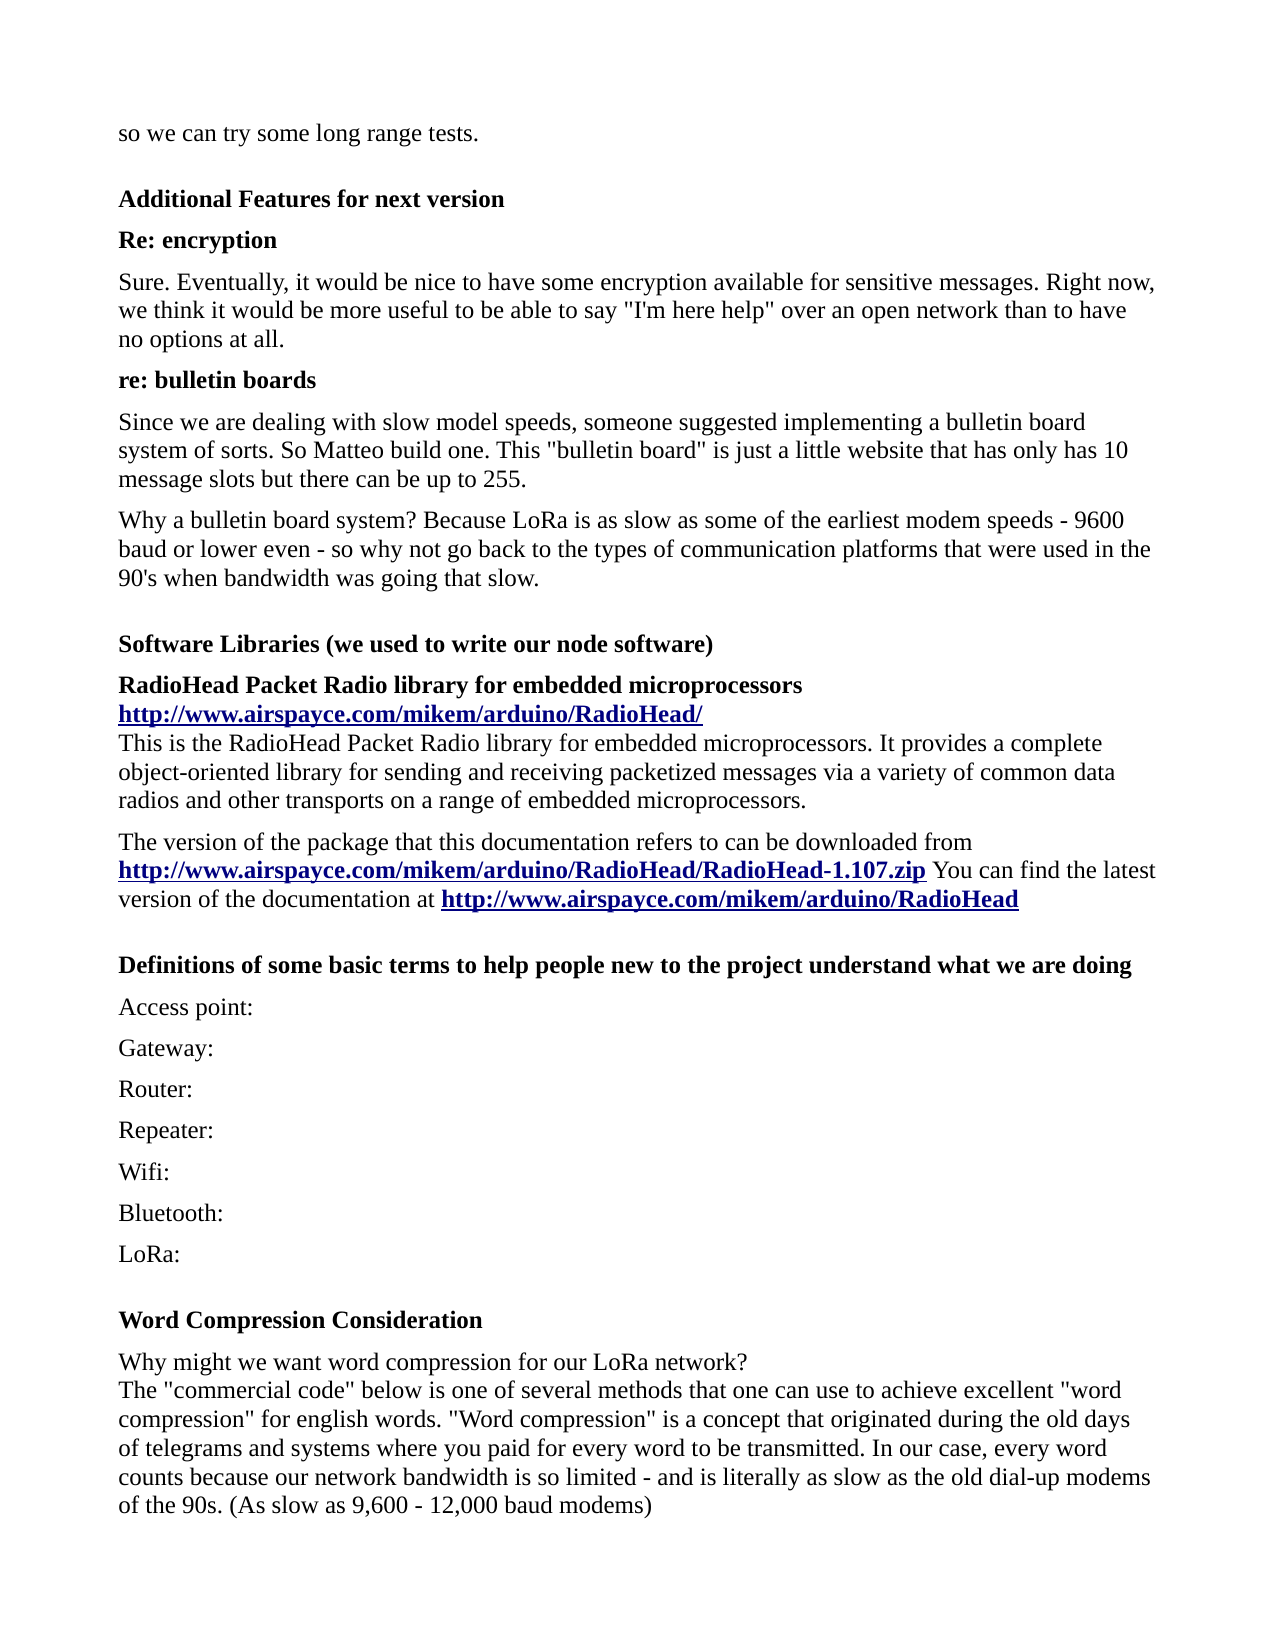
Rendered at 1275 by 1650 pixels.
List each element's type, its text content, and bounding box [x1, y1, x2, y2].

text re: bulletin boards [118, 366, 1157, 394]
text Repeater: [118, 1116, 1157, 1144]
subtitle Software Libraries (we used to write our node software) [118, 629, 1157, 658]
subtitle Additional Features for next version [118, 184, 1157, 213]
text Sure. Eventually, it would be nice to have some encryption available for sensitive messages. Right now, we think it would be more useful to be able to say "I'm here help" over an open network than to have no options at all. [118, 267, 1157, 353]
subtitle Definitions of some basic terms to help people new to the project understand what we are doing [118, 951, 1157, 979]
text Re: encryption [118, 226, 1157, 254]
text Gateway: [118, 1033, 1157, 1062]
text Router: [118, 1074, 1157, 1103]
subtitle Word Compression Consideration [118, 1306, 1157, 1334]
text - so we can try some long range tests. [118, 118, 1157, 147]
text The version of the package that this documentation refers to can be downloaded from http://www.airspayce.com/mikem/arduino/RadioHead/RadioHead-1.107.zip You can find the latest version of the documentation at http://www.airspayce.com/mikem/arduino/RadioHead [118, 827, 1157, 913]
text RadioHead Packet Radio library for embedded microprocessors http://www.airspayce.com/mikem/arduino/RadioHead/ This is the RadioHead Packet Radio library for embedded microprocessors. It provides a complete object-oriented library for sending and receiving packetized messages via a variety of common data radios and other transports on a range of embedded microprocessors. [118, 671, 1157, 814]
text LoRa: [118, 1239, 1157, 1268]
text Wifi: [118, 1157, 1157, 1186]
text Why a bulletin board system? Because LoRa is as slow as some of the earliest modem speeds - 9600 baud or lower even - so why not go back to the types of communication platforms that were used in the 90's when bandwidth was going that slow. [118, 506, 1157, 592]
text Since we are dealing with slow model speeds, someone suggested implementing a bulletin board system of sorts. So Matteo build one. This "bulletin board" is just a little website that has only has 10 message slots but there can be up to 255. [118, 407, 1157, 493]
text Why might we want word compression for our LoRa network? The "commercial code" below is one of several methods that one can use to achieve excellent "word compression" for english words. "Word compression" is a concept that originated during the old days of telegrams and systems where you paid for every word to be transmitted. In our case, every word counts because our network bandwidth is so limited - and is literally as slow as the old dial-up modems of the 90s. (As slow as 9,600 - 12,000 baud modems) [118, 1347, 1157, 1519]
text Bluetooth: [118, 1198, 1157, 1227]
text Access point: [118, 992, 1157, 1021]
